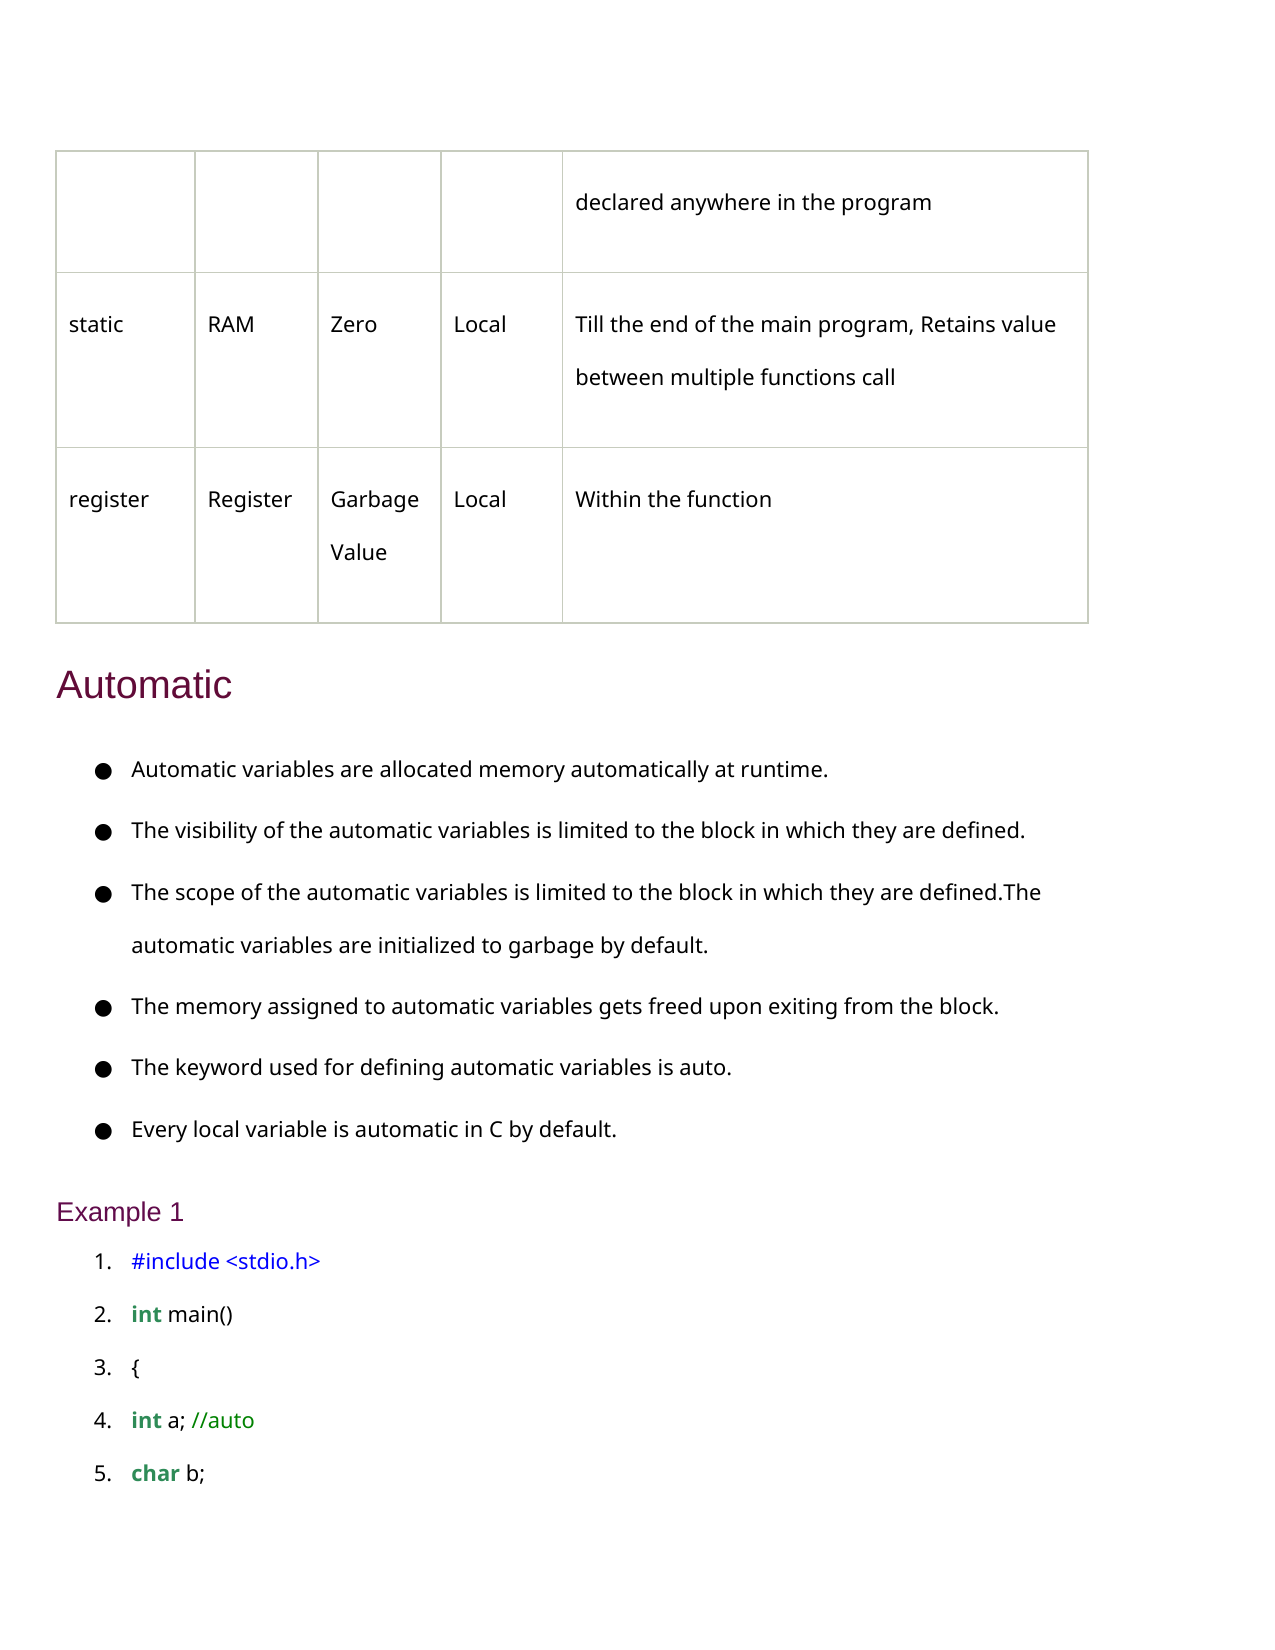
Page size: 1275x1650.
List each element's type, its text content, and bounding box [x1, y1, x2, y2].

list int main() [94, 1299, 1092, 1329]
table_cell Till the end of the main program, Retains value between multiple functions call [563, 273, 1087, 447]
table_cell static [57, 273, 194, 447]
table_cell Register [196, 448, 317, 622]
table_cell Within the function [563, 448, 1087, 622]
table_cell [57, 152, 194, 272]
table_cell register [57, 448, 194, 622]
table_cell Local [442, 448, 562, 622]
list #include <stdio.h> [94, 1246, 1092, 1276]
list Automatic variables are allocated memory automatically at runtime. [94, 750, 1092, 788]
table_cell RAM [196, 273, 317, 447]
table_cell [319, 152, 440, 272]
subtitle Automatic [56, 661, 1087, 707]
list int a; //auto [94, 1405, 1092, 1435]
list The visibility of the automatic variables is limited to the block in which they are defined. [94, 811, 1092, 849]
table_cell [442, 152, 562, 272]
list The scope of the automatic variables is limited to the block in which they are defined.The automatic variables are initialized to garbage by default. [94, 872, 1092, 964]
list Every local variable is automatic in C by default. [94, 1109, 1092, 1148]
subtitle Example 1 [56, 1196, 1087, 1227]
table_cell Zero [319, 273, 440, 447]
table_cell Garbage Value [319, 448, 440, 622]
list { [94, 1352, 1092, 1382]
list The keyword used for defining automatic variables is auto. [94, 1048, 1092, 1086]
list char b; [94, 1458, 1092, 1488]
table_cell declared anywhere in the program [563, 152, 1087, 272]
table_cell Local [442, 273, 562, 447]
list The memory assigned to automatic variables gets freed upon exiting from the block. [94, 987, 1092, 1025]
table_cell [196, 152, 317, 272]
